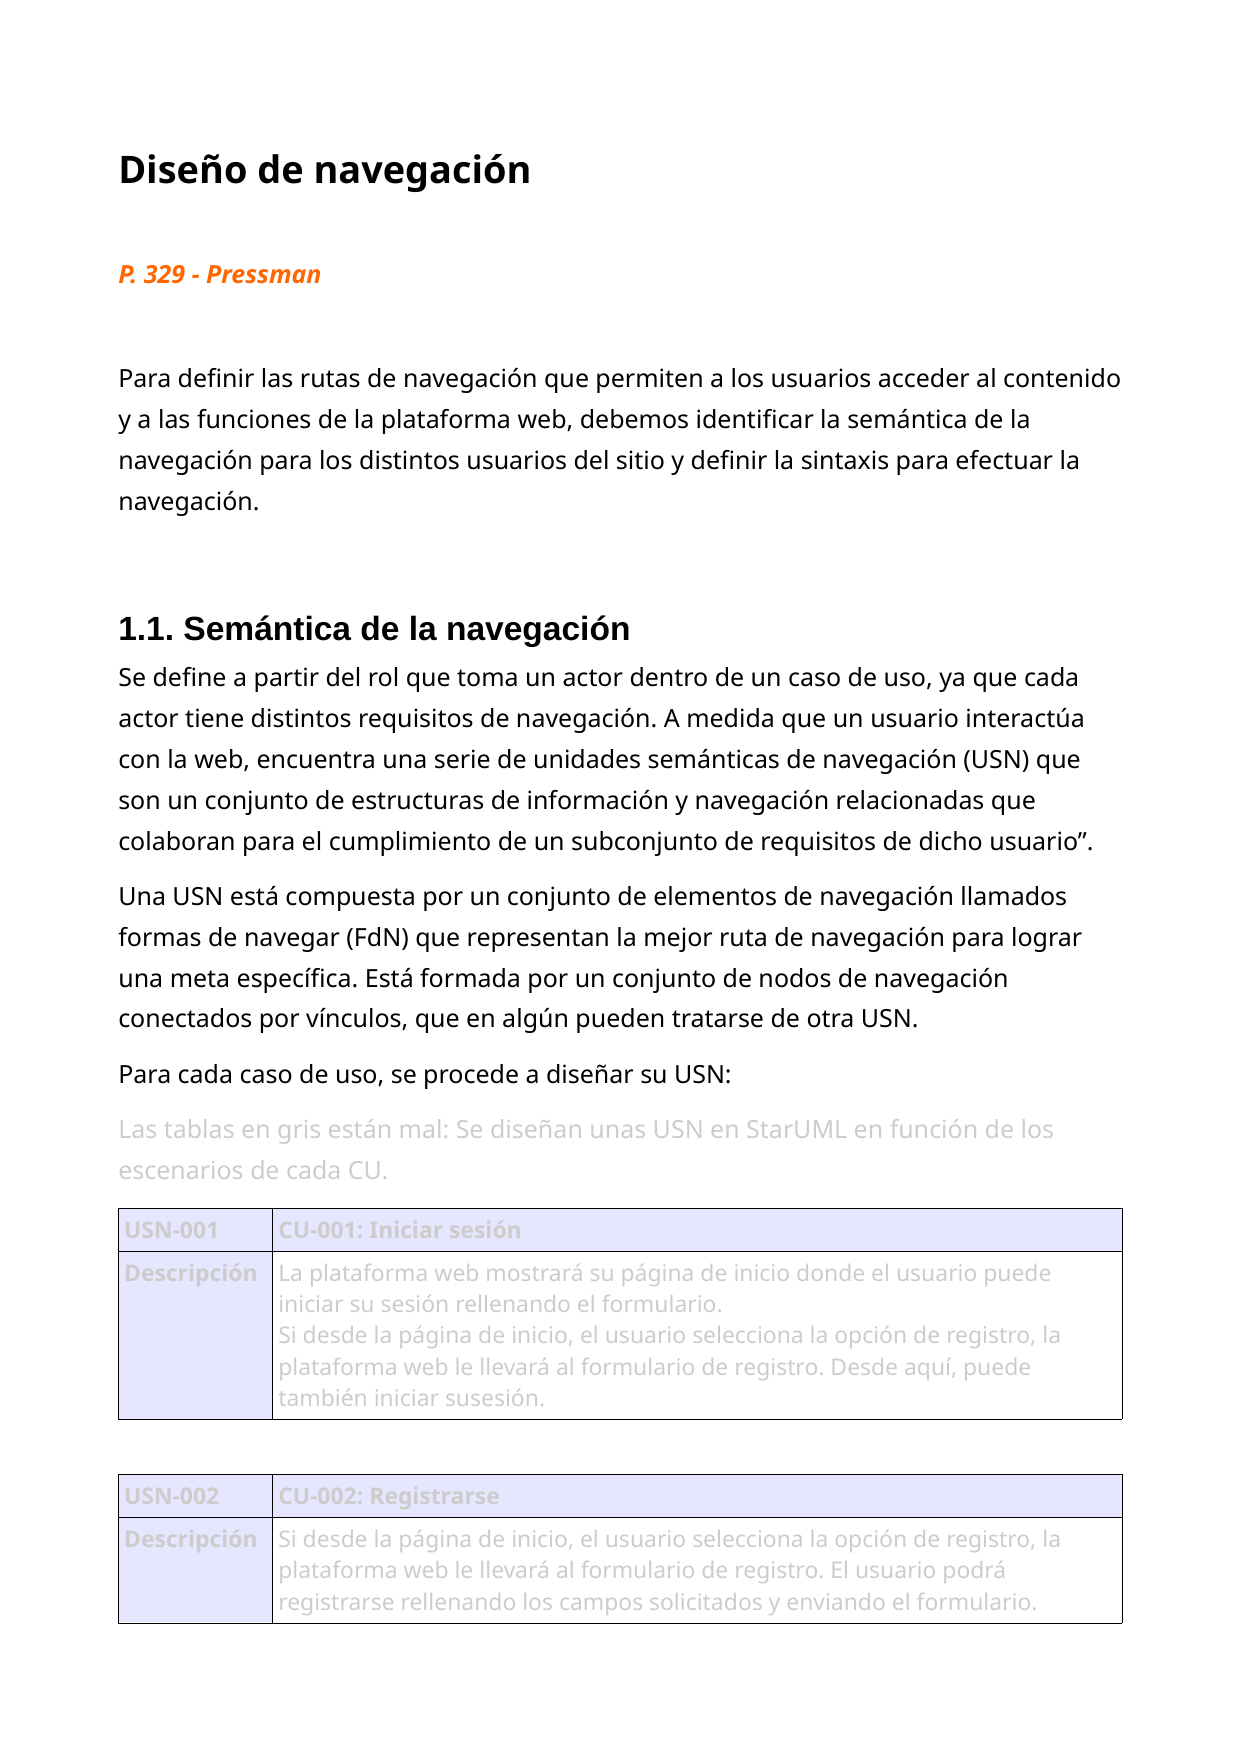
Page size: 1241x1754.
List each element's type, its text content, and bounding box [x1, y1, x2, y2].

table_header CU-001: Iniciar sesión [273, 1209, 1122, 1251]
text Para cada caso de uso, se procede a diseñar su USN: [118, 1056, 1122, 1091]
subtitle 1.1. Semántica de la navegación [118, 609, 1122, 647]
text Una USN está compuesta por un conjunto de elementos de navegación llamados formas de navegar (FdN) que representan la mejor ruta de navegación para lograr una meta específica. Está formada por un conjunto de nodos de navegación conectados por vínculos, que en algún pueden tratarse de otra USN. [118, 878, 1122, 1035]
table_cell Si desde la página de inicio, el usuario selecciona la opción de registro, la plataforma web le llevará al formulario de registro. El usuario podrá registrarse rellenando los campos solicitados y enviando el formulario. [273, 1518, 1122, 1622]
table_cell La plataforma web mostrará su página de inicio donde el usuario puede iniciar su sesión rellenando el formulario. Si desde la página de inicio, el usuario selecciona la opción de registro, la plataforma web le llevará al formulario de registro. Desde aquí, puede también iniciar susesión. [273, 1252, 1122, 1419]
text Las tablas en gris están mal: Se diseñan unas USN en StarUML en función de los escenarios de cada CU. [118, 1112, 1122, 1187]
table_header CU-002: Registrarse [273, 1475, 1122, 1517]
table_cell Descripción [119, 1518, 272, 1622]
subtitle Diseño de navegación [118, 143, 1122, 195]
table_cell Descripción [119, 1252, 272, 1419]
table_header USN-001 [119, 1209, 272, 1251]
text Se define a partir del rol que toma un actor dentro de un caso de uso, ya que cada actor tiene distintos requisitos de navegación. A medida que un usuario interactúa con la web, encuentra una serie de unidades semánticas de navegación (USN) que son un conjunto de estructuras de información y navegación relacionadas que colaboran para el cumplimiento de un subconjunto de requisitos de dicho usuario”. [118, 660, 1122, 857]
text Para definir las rutas de navegación que permiten a los usuarios acceder al contenido y a las funciones de la plataforma web, debemos identificar la semántica de la navegación para los distintos usuarios del sitio y definir la sintaxis para efectuar la navegación. [118, 361, 1122, 517]
text P. 329 - Pressman [118, 256, 1122, 290]
table_header USN-002 [119, 1475, 272, 1517]
